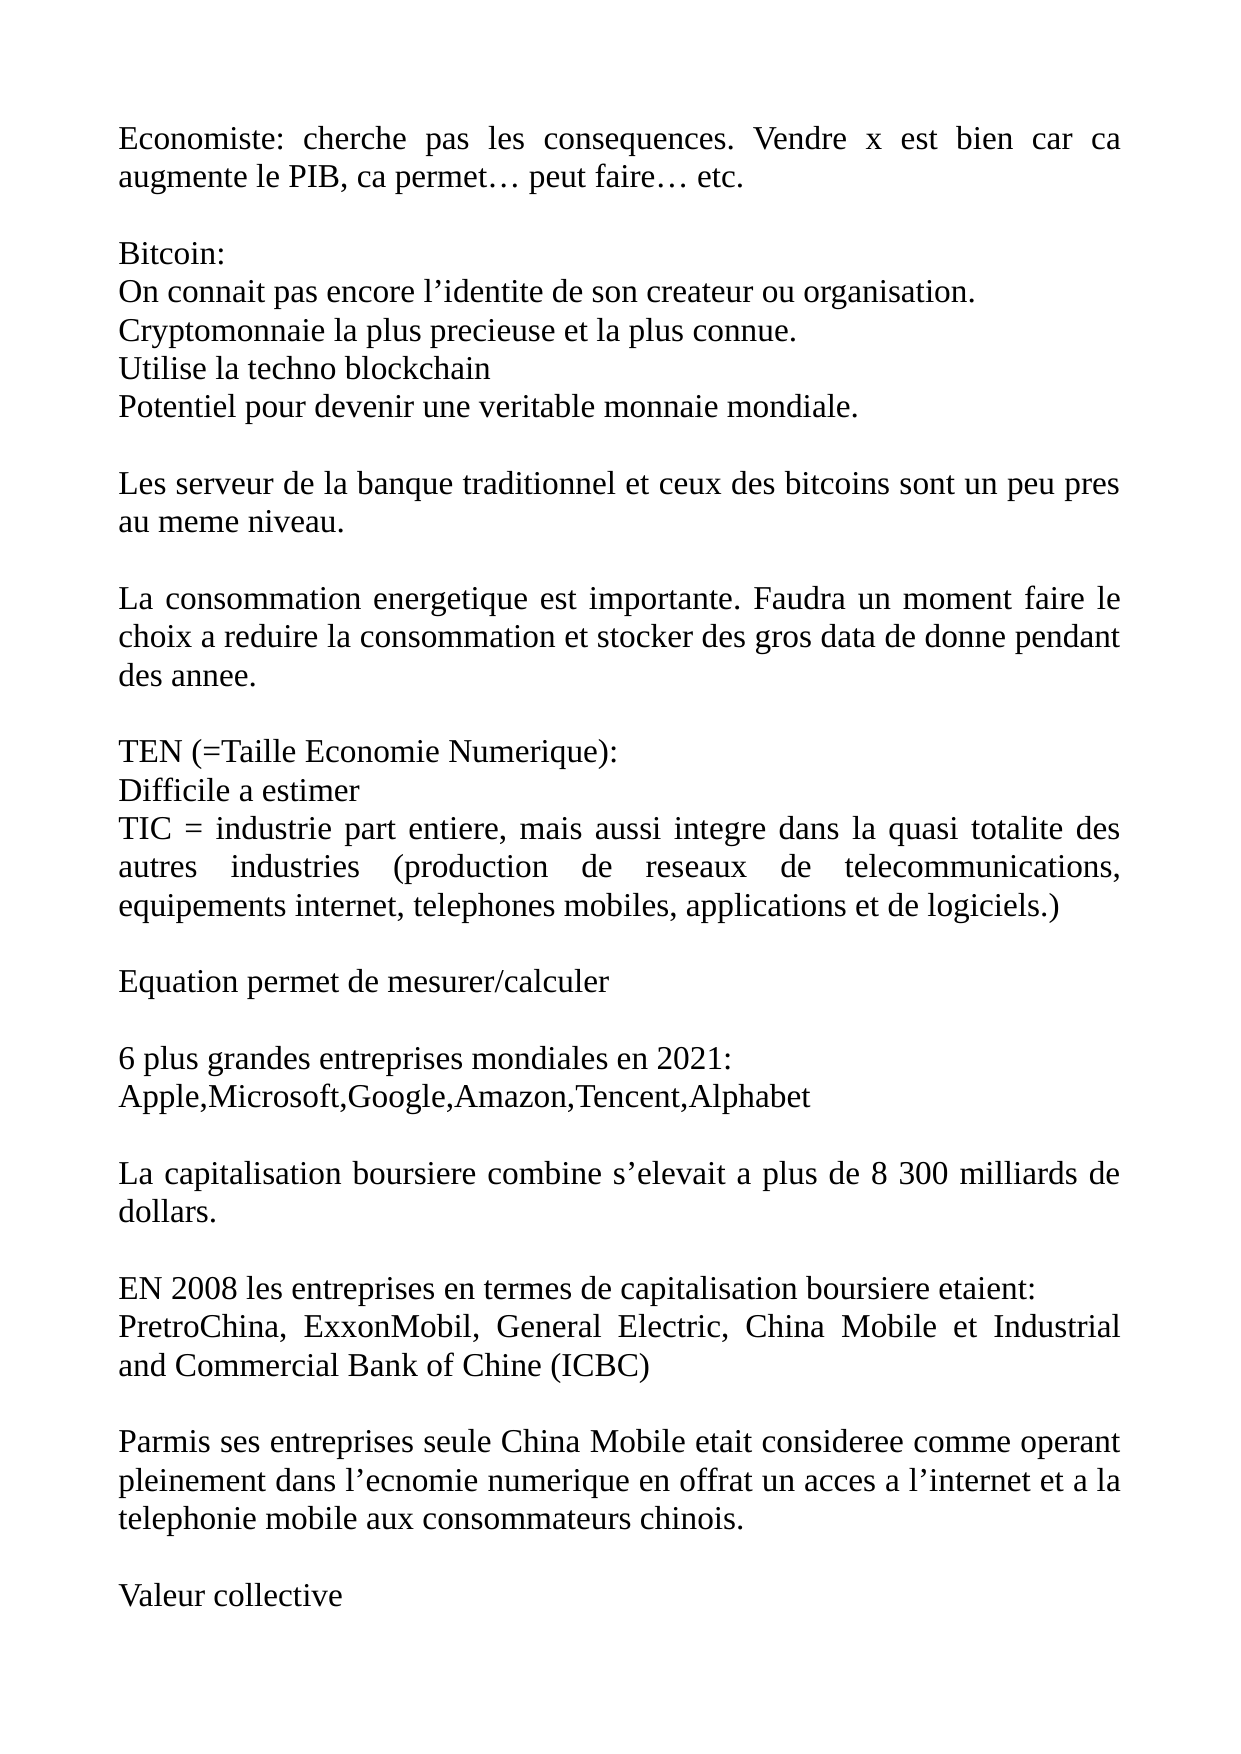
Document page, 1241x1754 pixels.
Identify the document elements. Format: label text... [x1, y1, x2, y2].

text EN 2008 les entreprises en termes de capitalisation boursiere etaient: [118, 1268, 1122, 1306]
text Potentiel pour devenir une veritable monnaie mondiale. [118, 386, 1122, 425]
text La consommation energetique est importante. Faudra un moment faire le choix a reduire la consommation et stocker des gros data de donne pendant des annee. [118, 578, 1122, 693]
text 6 plus grandes entreprises mondiales en 2021: [118, 1038, 1122, 1076]
text Apple,Microsoft,Google,Amazon,Tencent,Alphabet [118, 1076, 1122, 1115]
text PretroChina, ExxonMobil, General Electric, China Mobile et Industrial and Commercial Bank of Chine (ICBC) [118, 1306, 1122, 1383]
text Les serveur de la banque traditionnel et ceux des bitcoins sont un peu pres au meme niveau. [118, 463, 1122, 540]
text Bitcoin: [118, 233, 1122, 271]
text Utilise la techno blockchain [118, 348, 1122, 386]
text Cryptomonnaie la plus precieuse et la plus connue. [118, 310, 1122, 348]
text TEN (=Taille Economie Numerique): [118, 731, 1122, 770]
text Equation permet de mesurer/calculer [118, 961, 1122, 1000]
text TIC = industrie part entiere, mais aussi integre dans la quasi totalite des autres industries (production de reseaux de telecommunications, equipements internet, telephones mobiles, applications et de logiciels.) [118, 808, 1122, 923]
text On connait pas encore l’identite de son createur ou organisation. [118, 271, 1122, 310]
text Valeur collective [118, 1575, 1122, 1613]
text Parmis ses entreprises seule China Mobile etait consideree comme operant pleinement dans l’ecnomie numerique en offrat un acces a l’internet et a la telephonie mobile aux consommateurs chinois. [118, 1421, 1122, 1536]
text Economiste: cherche pas les consequences. Vendre x est bien car ca augmente le PIB, ca permet… peut faire… etc. [118, 118, 1122, 195]
text Difficile a estimer [118, 770, 1122, 808]
text La capitalisation boursiere combine s’elevait a plus de 8 300 milliards de dollars. [118, 1153, 1122, 1230]
